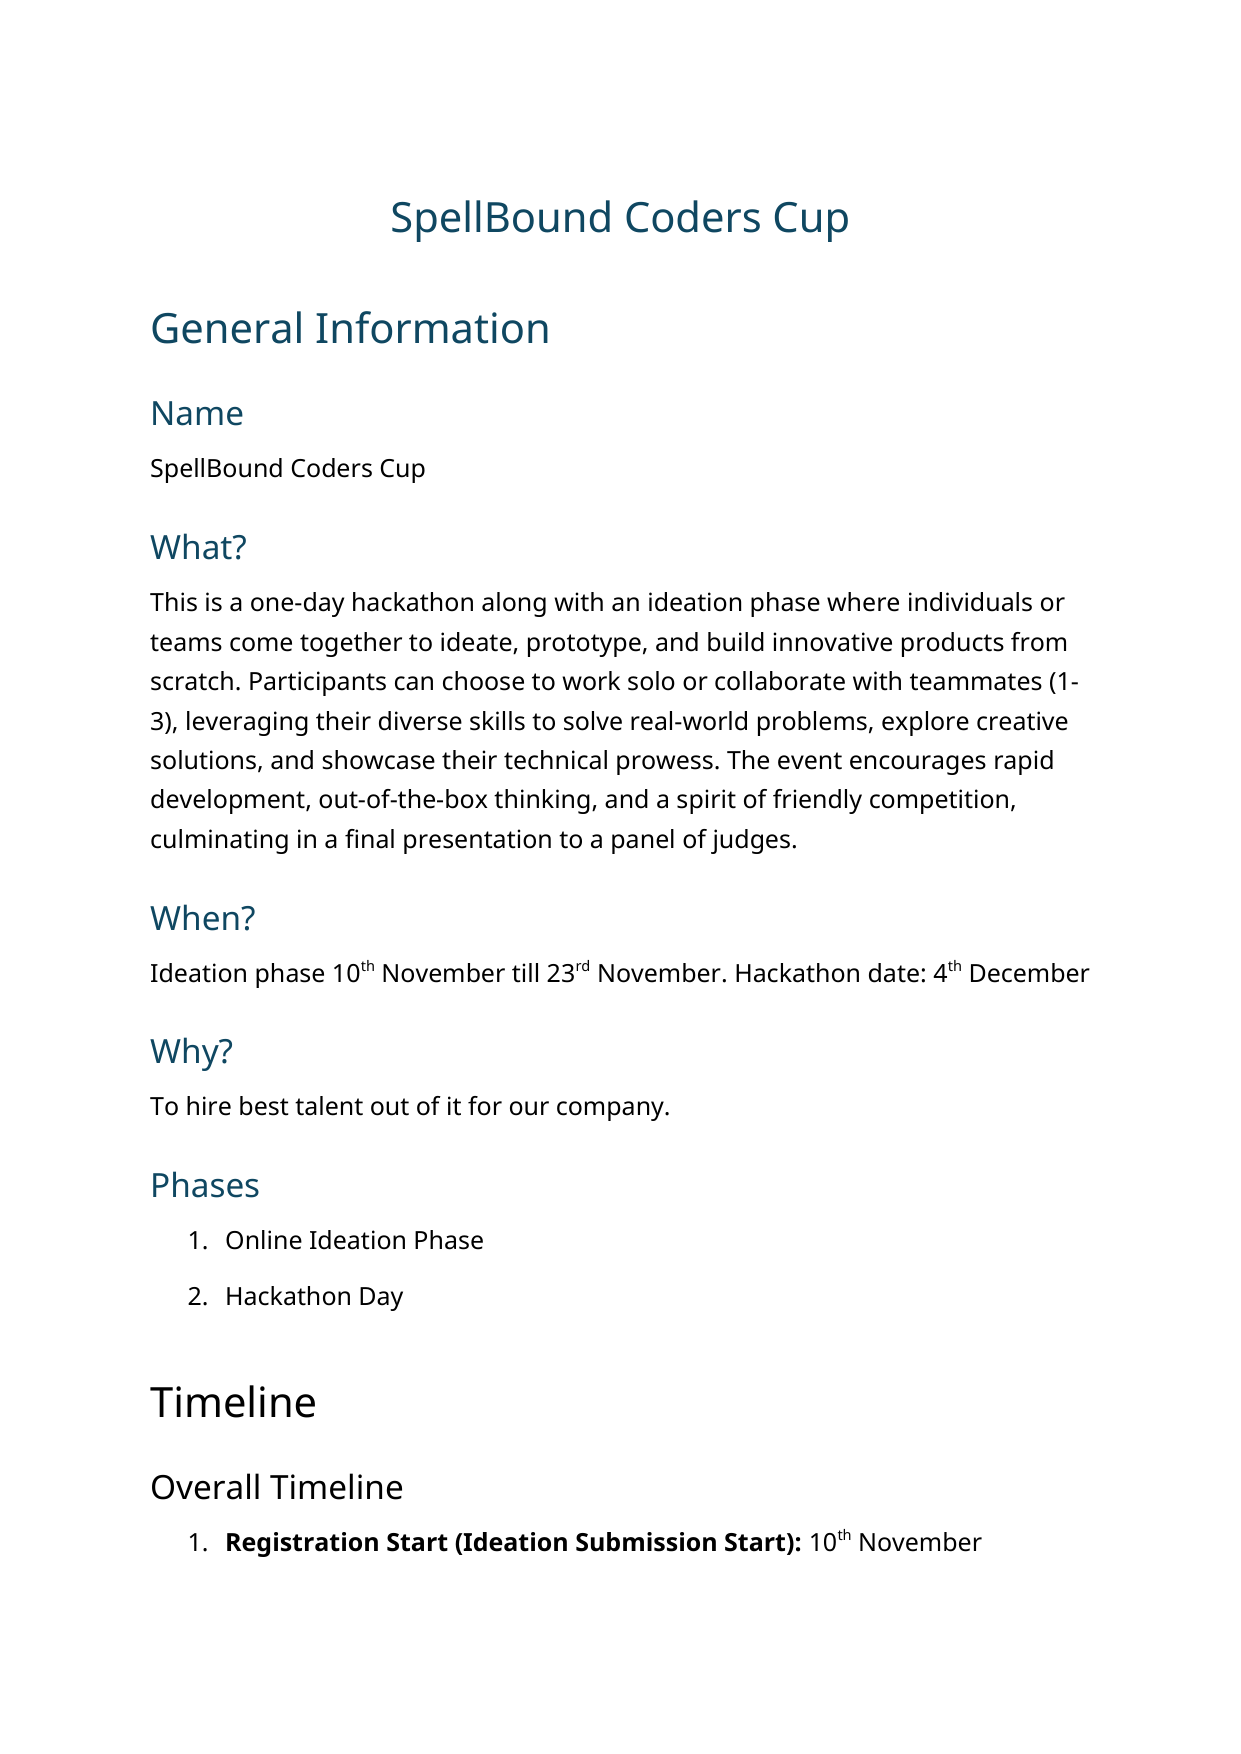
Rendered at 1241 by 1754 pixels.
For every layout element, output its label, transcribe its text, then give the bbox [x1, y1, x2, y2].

subtitle SpellBound Coders Cup [150, 187, 1090, 244]
text SpellBound Coders Cup [150, 451, 1090, 485]
subtitle General Information [150, 299, 1090, 356]
list Hackathon Day [187, 1279, 1090, 1313]
text Ideation phase 10th November till 23rd November. Hackathon date: 4th December [150, 955, 1090, 989]
subtitle Name [150, 390, 1090, 435]
list Online Ideation Phase [187, 1223, 1090, 1257]
subtitle Timeline [150, 1373, 1090, 1429]
text To hire best talent out of it for our company. [150, 1089, 1090, 1123]
list Registration Start (Ideation Submission Start): 10th November [187, 1524, 1090, 1558]
subtitle Why? [150, 1028, 1090, 1073]
subtitle What? [150, 524, 1090, 569]
text This is a one-day hackathon along with an ideation phase where individuals or teams come together to ideate, prototype, and build innovative products from scratch. Participants can choose to work solo or collaborate with teammates (1-3), leveraging their diverse skills to solve real-world problems, explore creative solutions, and showcase their technical prowess. The event encourages rapid development, out-of-the-box thinking, and a spirit of friendly competition, culminating in a final presentation to a panel of judges. [150, 585, 1090, 856]
subtitle When? [150, 894, 1090, 940]
subtitle Phases [150, 1162, 1090, 1207]
subtitle Overall Timeline [150, 1463, 1090, 1509]
